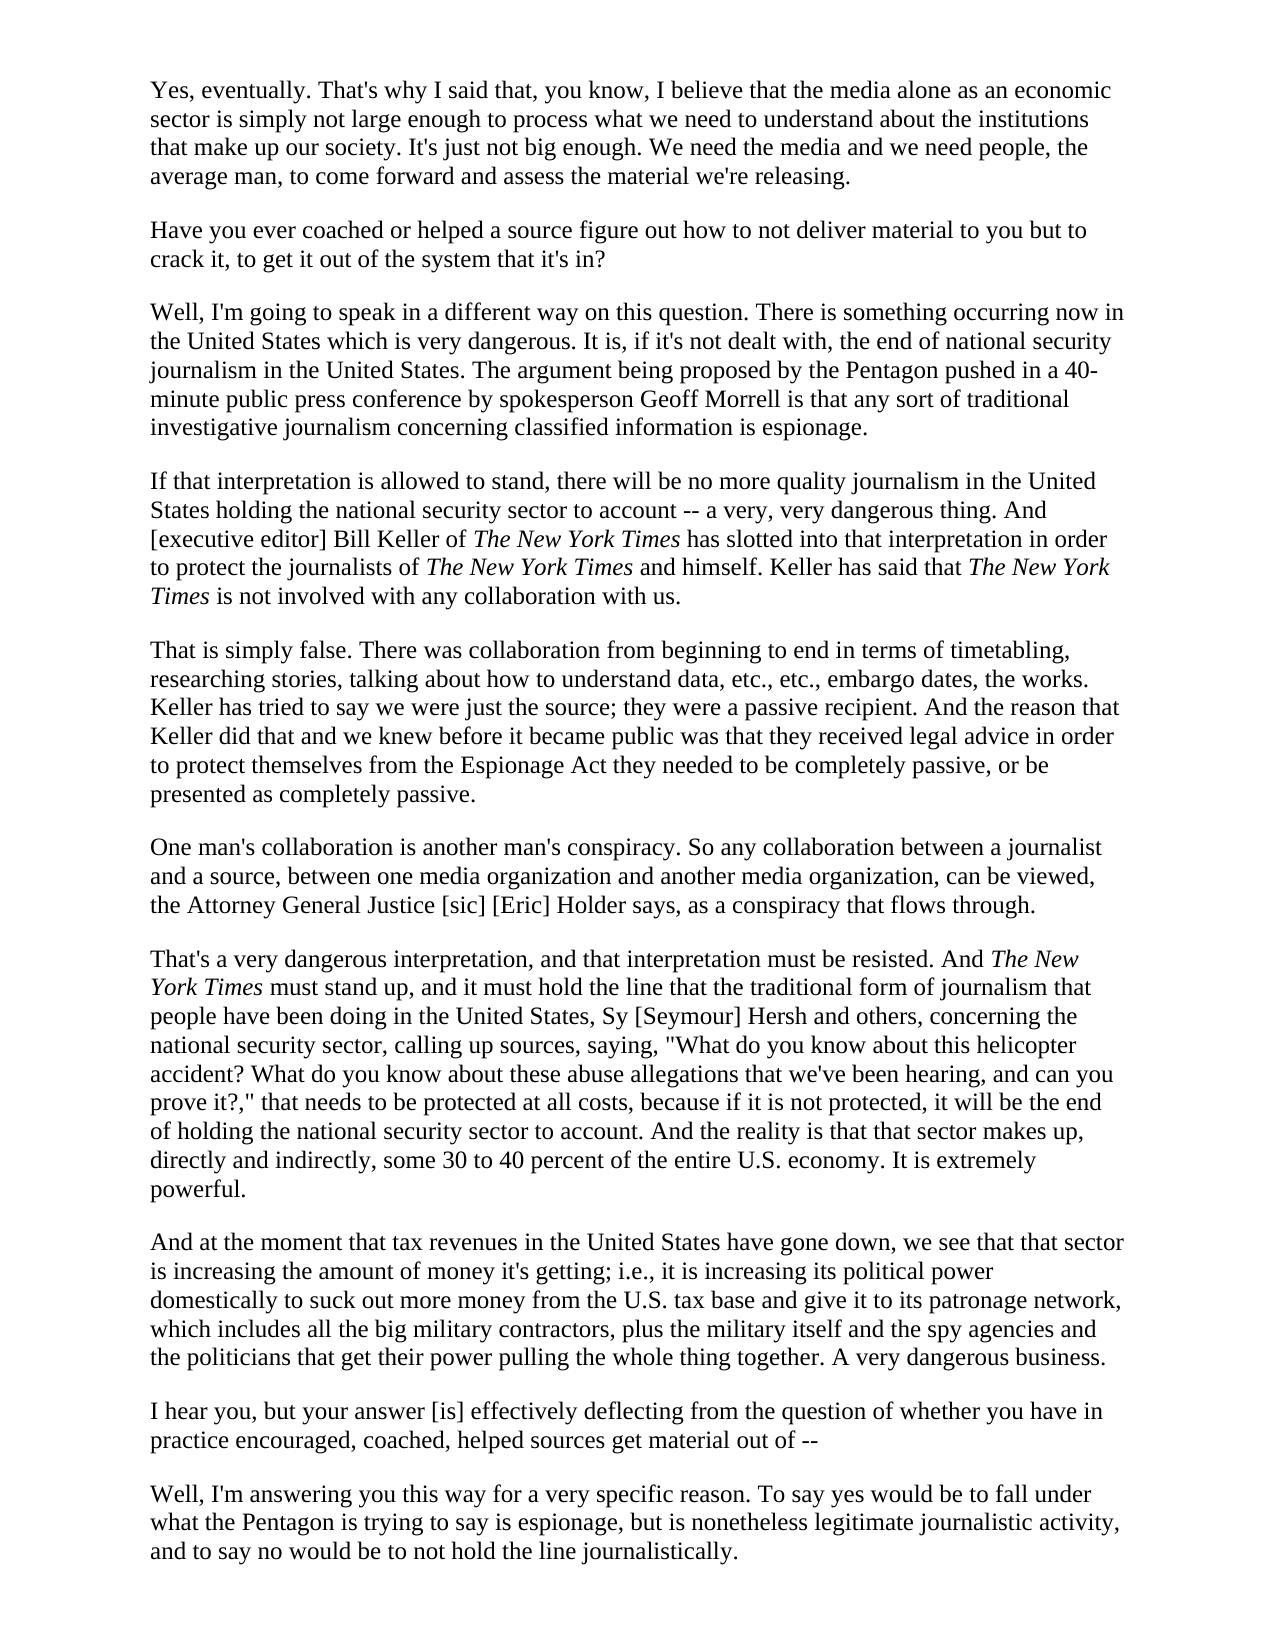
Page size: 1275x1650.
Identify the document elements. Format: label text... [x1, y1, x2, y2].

text Yes, eventually. That's why I said that, you know, I believe that the media alone as an economic sector is simply not large enough to process what we need to understand about the institutions that make up our society. It's just not big enough. We need the media and we need people, the average man, to come forward and assess the material we're releasing. [150, 75, 1125, 190]
text One man's collaboration is another man's conspiracy. So any collaboration between a journalist and a source, between one media organization and another media organization, can be viewed, the Attorney General Justice [sic] [Eric] Holder says, as a conspiracy that flows through. [150, 832, 1125, 919]
text And at the moment that tax revenues in the United States have gone down, we see that that sector is increasing the amount of money it's getting; i.e., it is increasing its political power domestically to suck out more money from the U.S. tax base and give it to its patronage network, which includes all the big military contractors, plus the military itself and the spy agencies and the politicians that get their power pulling the whole thing together. A very dangerous business. [150, 1227, 1125, 1371]
text I hear you, but your answer [is] effectively deflecting from the question of whether you have in practice encouraged, coached, helped sources get material out of -- [150, 1396, 1125, 1454]
text That's a very dangerous interpretation, and that interpretation must be resisted. And The New York Times must stand up, and it must hold the line that the traditional form of journalism that people have been doing in the United States, Sy [Seymour] Hersh and others, concerning the national security sector, calling up sources, saying, "What do you know about this helicopter accident? What do you know about these abuse allegations that we've been hearing, and can you prove it?," that needs to be protected at all costs, because if it is not protected, it will be the end of holding the national security sector to account. And the reality is that that sector makes up, directly and indirectly, some 30 to 40 percent of the entire U.S. economy. It is extremely powerful. [150, 944, 1125, 1202]
text Have you ever coached or helped a source figure out how to not deliver material to you but to crack it, to get it out of the system that it's in? [150, 215, 1125, 272]
text If that interpretation is allowed to stand, there will be no more quality journalism in the United States holding the national security sector to account -- a very, very dangerous thing. And [executive editor] Bill Keller of The New York Times has slotted into that interpretation in order to protect the journalists of The New York Times and himself. Keller has said that The New York Times is not involved with any collaboration with us. [150, 466, 1125, 610]
text Well, I'm answering you this way for a very specific reason. To say yes would be to fall under what the Pentagon is trying to say is espionage, but is nonetheless legitimate journalistic activity, and to say no would be to not hold the line journalistically. [150, 1479, 1125, 1565]
text That is simply false. There was collaboration from beginning to end in terms of timetabling, researching stories, talking about how to understand data, etc., etc., embargo dates, the works. Keller has tried to say we were just the source; they were a passive recipient. And the reason that Keller did that and we knew before it became public was that they received legal advice in order to protect themselves from the Espionage Act they needed to be completely passive, or be presented as completely passive. [150, 635, 1125, 807]
text Well, I'm going to speak in a different way on this question. There is something occurring now in the United States which is very dangerous. It is, if it's not dealt with, the end of national security journalism in the United States. The argument being proposed by the Pentagon pushed in a 40-minute public press conference by spokesperson Geoff Morrell is that any sort of traditional investigative journalism concerning classified information is espionage. [150, 297, 1125, 441]
